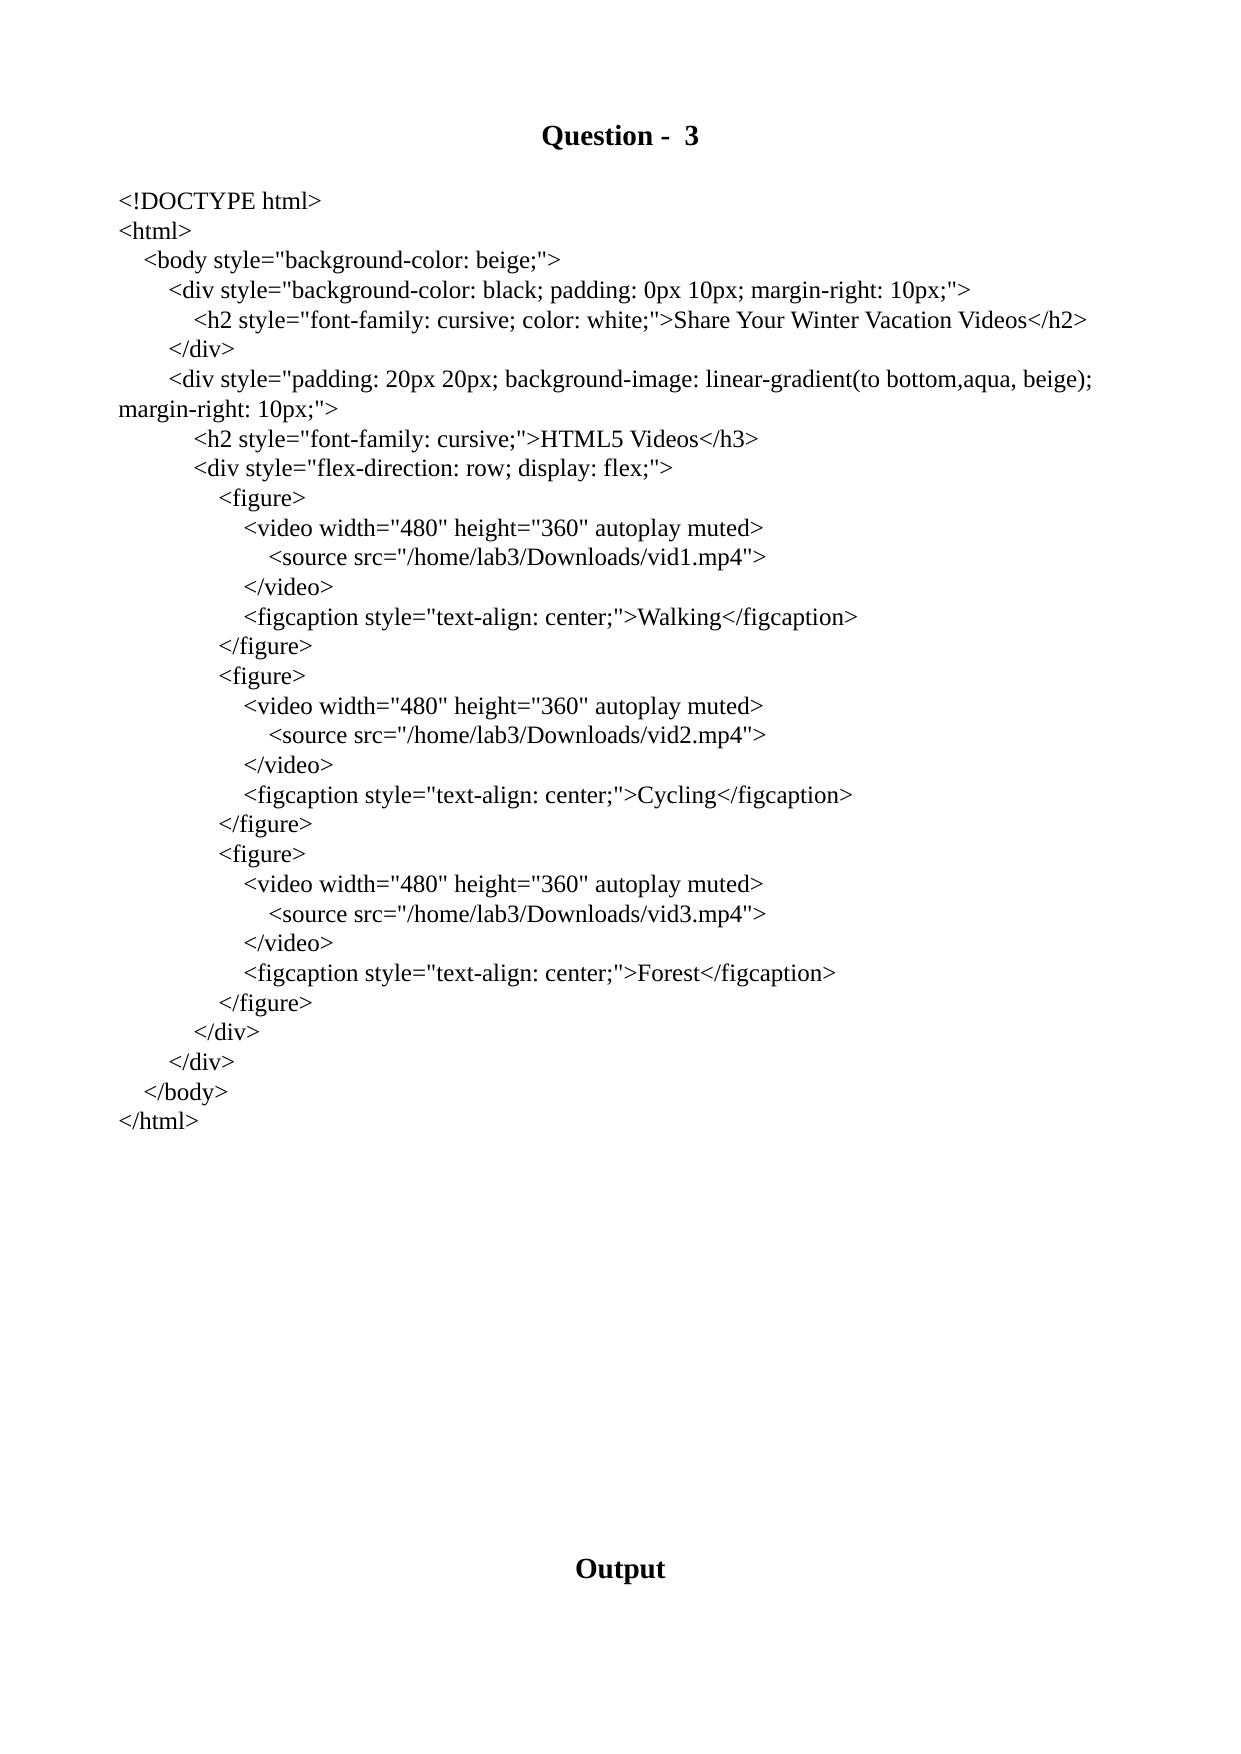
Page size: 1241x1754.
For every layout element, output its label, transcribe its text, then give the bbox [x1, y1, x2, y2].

text <video width="480" height="360" autoplay muted> [118, 690, 1122, 719]
text <source src="/home/lab3/Downloads/vid1.mp4"> [118, 541, 1122, 571]
text <h2 style="font-family: cursive; color: white;">Share Your Winter Vacation Videos</h2> [118, 304, 1122, 334]
text </html> [118, 1106, 1122, 1135]
text </figure> [118, 809, 1122, 838]
text </div> [118, 1046, 1122, 1076]
text </video> [118, 571, 1122, 601]
text <div style="flex-direction: row; display: flex;"> [118, 452, 1122, 482]
text </div> [118, 1016, 1122, 1046]
text </div> [118, 334, 1122, 363]
text Output [118, 1551, 1122, 1584]
text </video> [118, 749, 1122, 779]
text <figure> [118, 838, 1122, 868]
text <body style="background-color: beige;"> [118, 244, 1122, 274]
text </figure> [118, 631, 1122, 660]
text </body> [118, 1076, 1122, 1106]
text </figure> [118, 987, 1122, 1016]
text <figcaption style="text-align: center;">Cycling</figcaption> [118, 779, 1122, 809]
text <div style="background-color: black; padding: 0px 10px; margin-right: 10px;"> [118, 274, 1122, 304]
text <source src="/home/lab3/Downloads/vid3.mp4"> [118, 898, 1122, 927]
text </video> [118, 927, 1122, 957]
text <h2 style="font-family: cursive;">HTML5 Videos</h3> [118, 423, 1122, 452]
text Question - 3 [118, 118, 1122, 152]
text <figcaption style="text-align: center;">Walking</figcaption> [118, 601, 1122, 631]
text <!DOCTYPE html> [118, 185, 1122, 215]
text <video width="480" height="360" autoplay muted> [118, 512, 1122, 541]
text <div style="padding: 20px 20px; background-image: linear-gradient(to bottom,aqua, beige); margin-right: 10px;"> [118, 363, 1122, 423]
text <video width="480" height="360" autoplay muted> [118, 868, 1122, 898]
text <figcaption style="text-align: center;">Forest</figcaption> [118, 957, 1122, 987]
text <html> [118, 215, 1122, 244]
text <figure> [118, 482, 1122, 512]
text <figure> [118, 660, 1122, 690]
text <source src="/home/lab3/Downloads/vid2.mp4"> [118, 719, 1122, 749]
